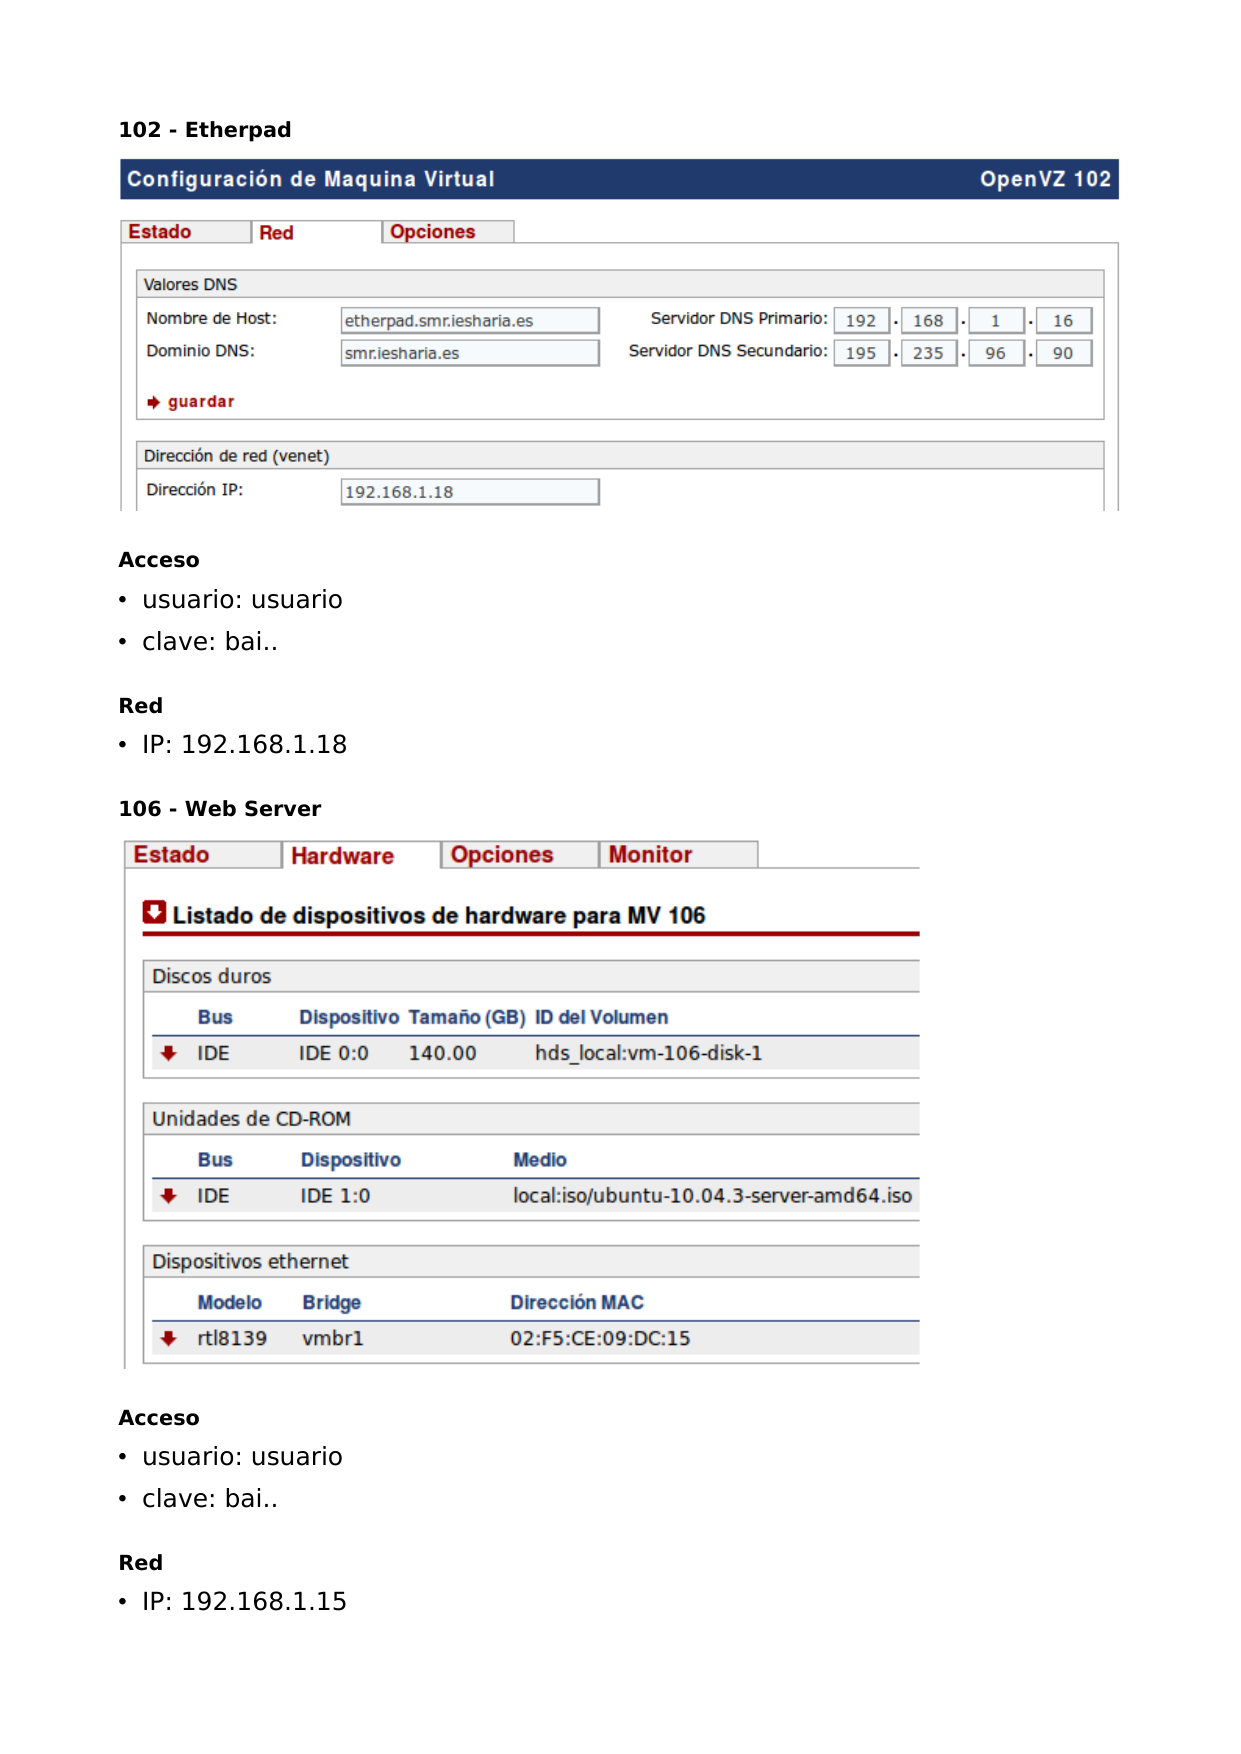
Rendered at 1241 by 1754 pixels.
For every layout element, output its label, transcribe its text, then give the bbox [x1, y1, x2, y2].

list clave: bai.. [118, 627, 1122, 656]
subtitle 106 - Web Server [118, 797, 1122, 821]
subtitle Acceso [118, 548, 1122, 573]
subtitle Acceso [118, 1406, 1122, 1430]
list usuario: usuario [118, 1442, 1122, 1472]
subtitle Red [118, 1551, 1122, 1575]
list usuario: usuario [118, 585, 1122, 614]
list IP: 192.168.1.15 [118, 1588, 1122, 1617]
subtitle 102 - Etherpad [118, 118, 1122, 142]
picture [118, 155, 1123, 511]
picture [118, 833, 920, 1369]
list clave: bai.. [118, 1484, 1122, 1513]
subtitle Red [118, 694, 1122, 718]
list IP: 192.168.1.18 [118, 730, 1122, 759]
